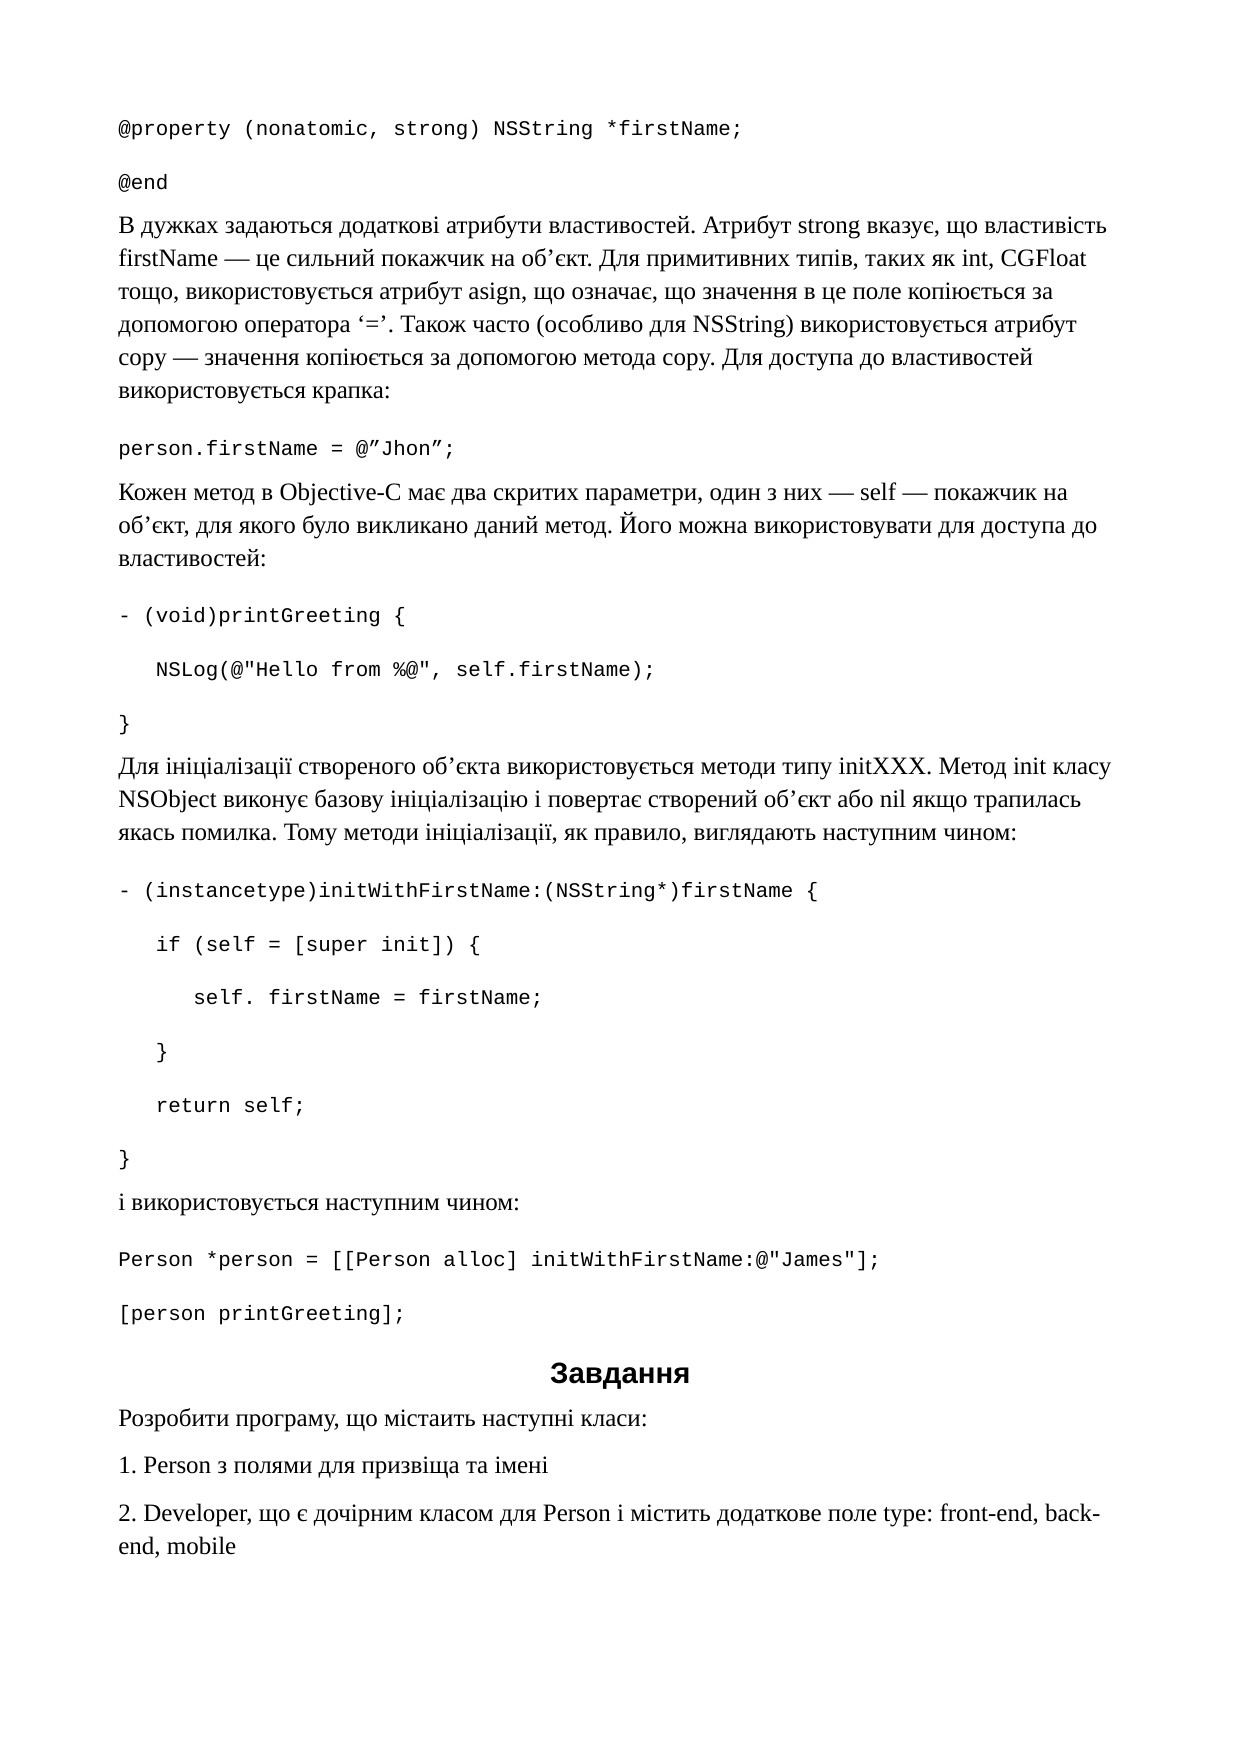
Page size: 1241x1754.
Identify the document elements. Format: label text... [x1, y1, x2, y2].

text В дужках задаються додаткові атрибути властивостей. Атрибут strong вказує, що властивість firstName — це сильний покажчик на об’єкт. Для примитивних типів, таких як int, CGFloat тощо, використовується атрибут asign, що означає, що значення в це поле копіюється за допомогою оператора ‘=’. Також часто (особливо для NSString) використовується атрибут copy — значення копіюється за допомогою метода copy. Для доступа до властивостей використовується крапка: [118, 210, 1122, 404]
text - (void)printGreeting { [118, 605, 1122, 629]
text } [118, 713, 1122, 736]
text @property (nonatomic, strong) NSString *firstName; [118, 118, 1122, 142]
text - (instancetype)initWithFirstName:(NSString*)firstName { [118, 880, 1122, 904]
text self. firstName = firstName; [118, 987, 1122, 1011]
text } [118, 1041, 1122, 1064]
text @end [118, 172, 1122, 195]
subtitle Завдання [118, 1356, 1122, 1390]
text Кожен метод в Objective-C має два скритих параметри, один з них — self — покажчик на об’єкт, для якого було викликано даний метод. Його можна використовувати для доступа до властивостей: [118, 477, 1122, 572]
text if (self = [super init]) { [118, 934, 1122, 957]
text Для ініціалізації створеного об’єкта використовується методи типу initXXX. Метод init класу NSObject виконує базову ініціалізацію і повертає створений об’єкт або nil якщо трапилась якась помилка. Тому методи ініціалізації, як правило, виглядають наступним чином: [118, 751, 1122, 846]
text і використовується наступним чином: [118, 1187, 1122, 1216]
text return self; [118, 1094, 1122, 1118]
text } [118, 1148, 1122, 1172]
text Розробити програму, що містаить наступні класи: [118, 1403, 1122, 1431]
text person.firstName = @”Jhon”; [118, 438, 1122, 462]
text NSLog(@"Hello from %@", self.firstName); [118, 659, 1122, 683]
text 2. Developer, що є дочірним класом для Person і містить додаткове поле type: front-end, back-end, mobile [118, 1498, 1122, 1559]
text [person printGreeting]; [118, 1303, 1122, 1327]
text Person *person = [[Person alloc] initWithFirstName:@"James"]; [118, 1249, 1122, 1273]
text 1. Person з полями для призвіща та імені [118, 1450, 1122, 1479]
